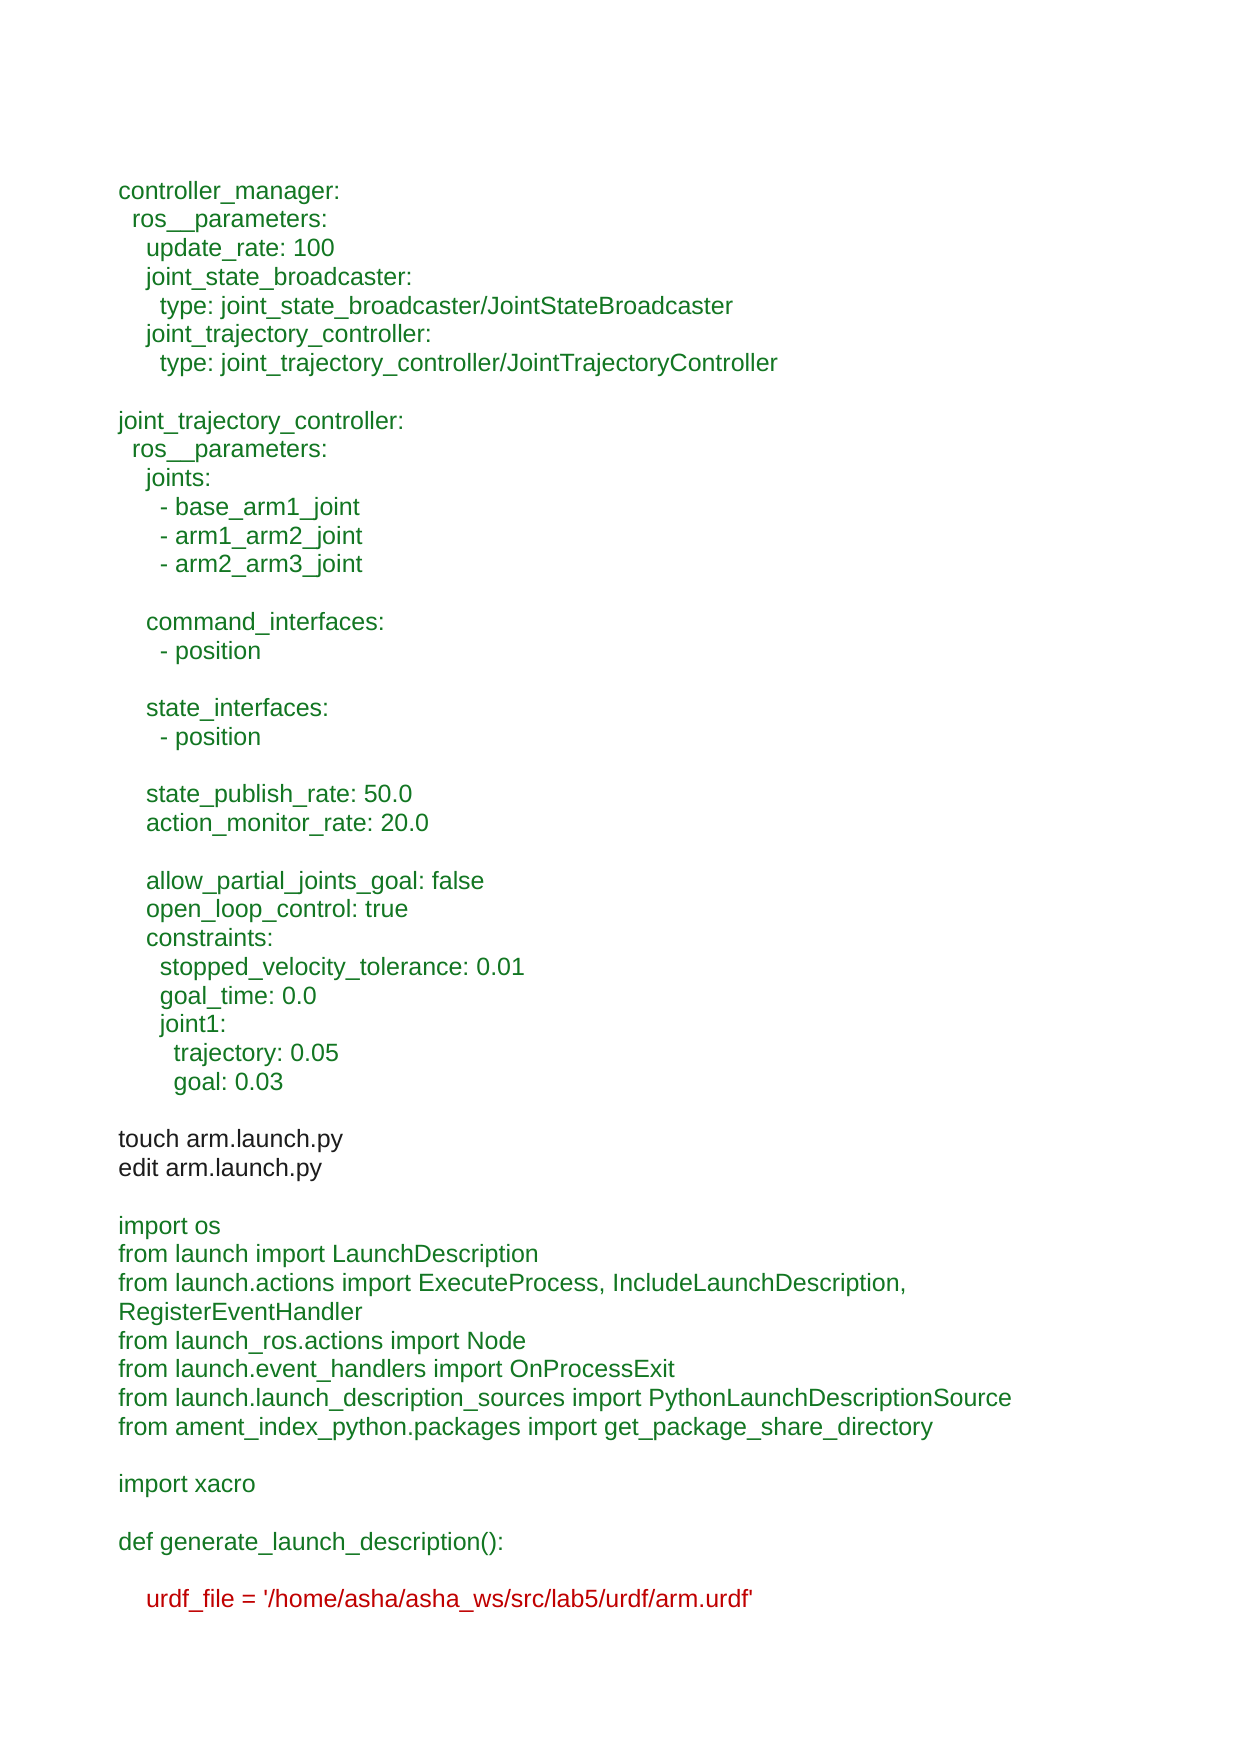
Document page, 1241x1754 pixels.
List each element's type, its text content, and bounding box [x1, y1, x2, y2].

text ros__parameters: [118, 204, 1122, 233]
text touch arm.launch.py [118, 1124, 1122, 1153]
text state_interfaces: [118, 693, 1122, 722]
text from launch_ros.actions import Node [118, 1326, 1122, 1354]
text type: joint_trajectory_controller/JointTrajectoryController [118, 348, 1122, 377]
text - arm2_arm3_joint [118, 549, 1122, 578]
text joint_trajectory_controller: [118, 319, 1122, 348]
text - arm1_arm2_joint [118, 521, 1122, 549]
text state_publish_rate: 50.0 [118, 779, 1122, 808]
text from launch import LaunchDescription [118, 1239, 1122, 1268]
text urdf_file = '/home/asha/asha_ws/src/lab5/urdf/arm.urdf' [118, 1584, 1122, 1613]
text controller_manager: [118, 176, 1122, 204]
text goal_time: 0.0 [118, 981, 1122, 1009]
text from launch.actions import ExecuteProcess, IncludeLaunchDescription, RegisterEventHandler [118, 1268, 1122, 1326]
text from launch.event_handlers import OnProcessExit [118, 1354, 1122, 1383]
text - base_arm1_joint [118, 492, 1122, 521]
text import xacro [118, 1469, 1122, 1498]
text command_interfaces: [118, 607, 1122, 636]
text def generate_launch_description(): [118, 1527, 1122, 1556]
text edit arm.launch.py [118, 1153, 1122, 1182]
text goal: 0.03 [118, 1067, 1122, 1096]
text action_monitor_rate: 20.0 [118, 808, 1122, 837]
text stopped_velocity_tolerance: 0.01 [118, 952, 1122, 981]
text update_rate: 100 [118, 233, 1122, 262]
text joints: [118, 463, 1122, 492]
text ros__parameters: [118, 434, 1122, 463]
text open_loop_control: true [118, 894, 1122, 923]
text - position [118, 636, 1122, 664]
text joint1: [118, 1009, 1122, 1038]
text trajectory: 0.05 [118, 1038, 1122, 1067]
text joint_trajectory_controller: [118, 406, 1122, 434]
text import os [118, 1211, 1122, 1239]
text constraints: [118, 923, 1122, 952]
text from launch.launch_description_sources import PythonLaunchDescriptionSource [118, 1383, 1122, 1412]
text joint_state_broadcaster: [118, 262, 1122, 291]
text type: joint_state_broadcaster/JointStateBroadcaster [118, 291, 1122, 319]
text from ament_index_python.packages import get_package_share_directory [118, 1412, 1122, 1441]
text allow_partial_joints_goal: false [118, 866, 1122, 894]
text - position [118, 722, 1122, 751]
